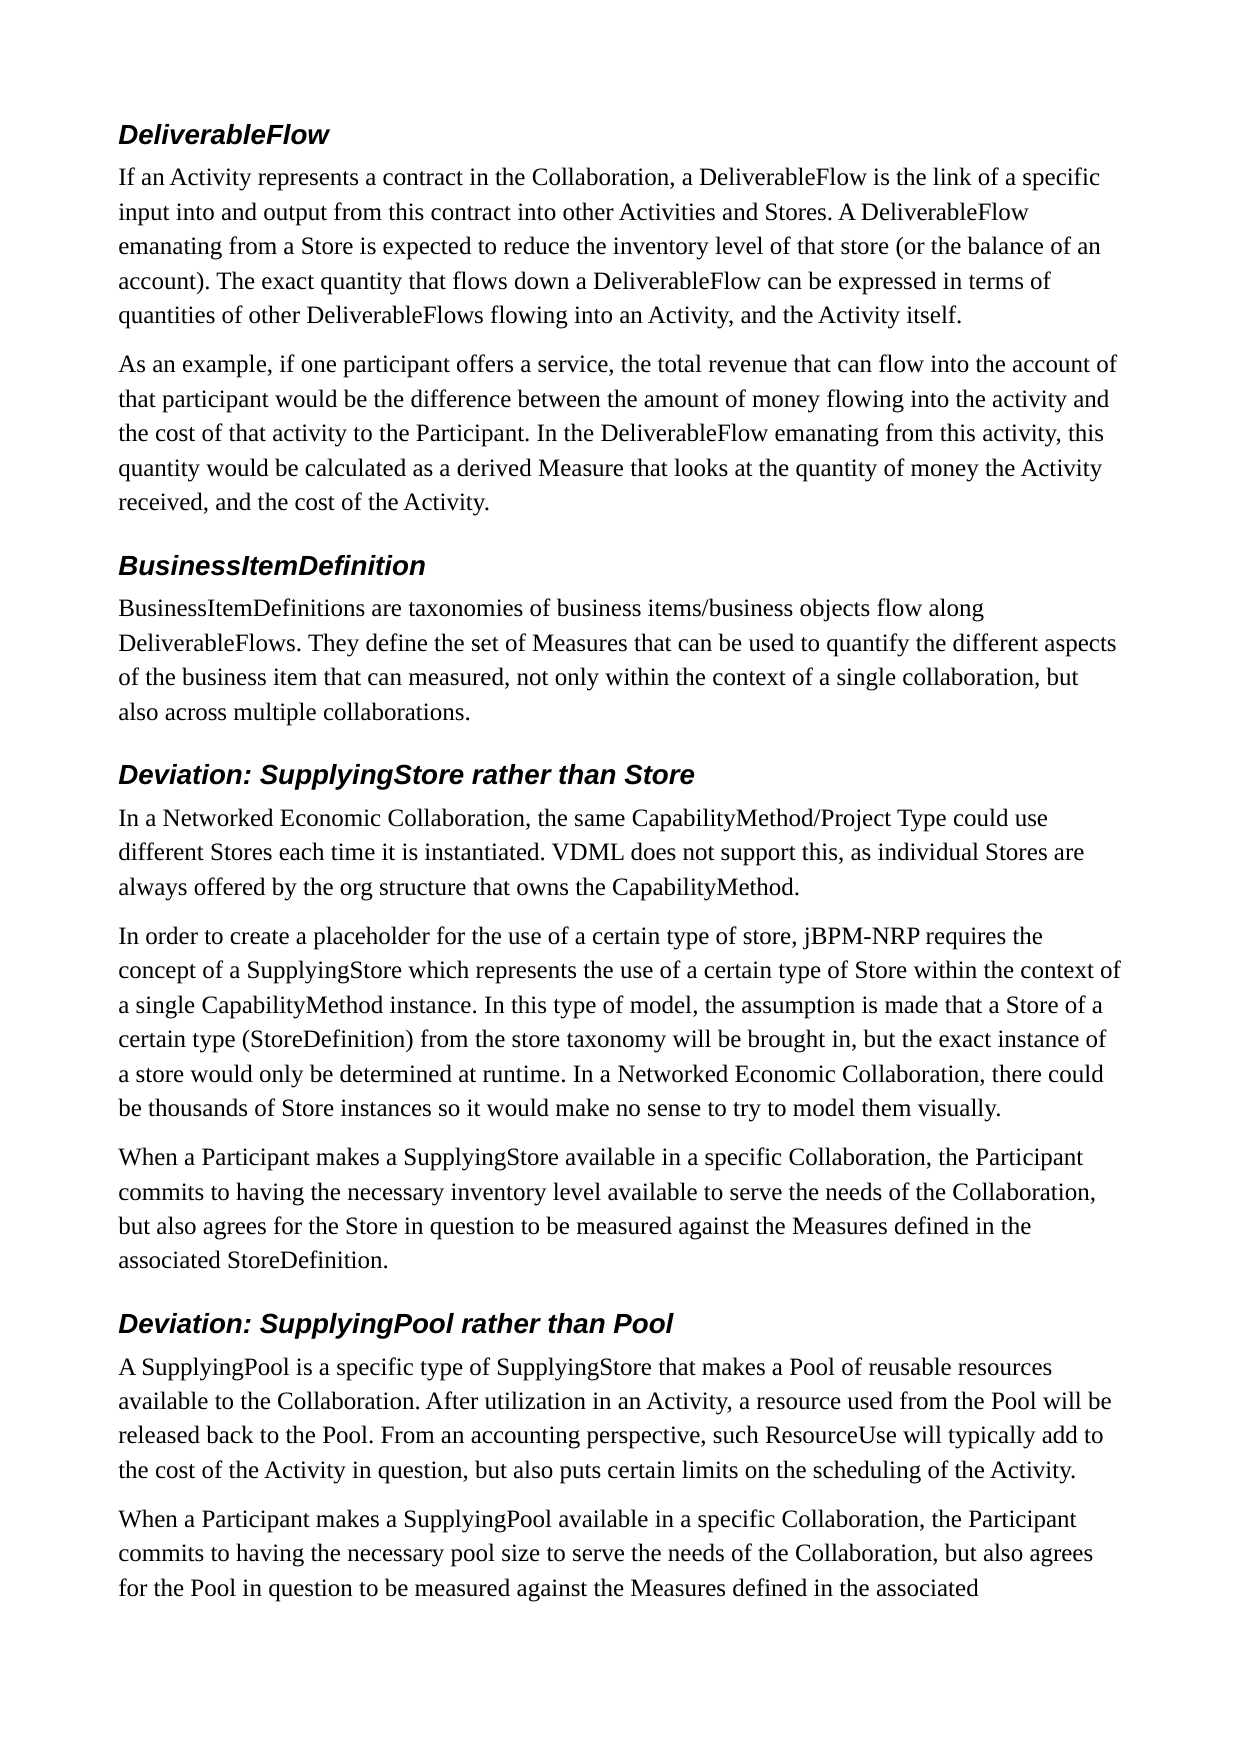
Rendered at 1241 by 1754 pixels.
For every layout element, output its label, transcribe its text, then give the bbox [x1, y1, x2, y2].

subtitle BusinessItemDefinition [118, 549, 1122, 581]
text As an example, if one participant offers a service, the total revenue that can flow into the account of that participant would be the difference between the amount of money flowing into the activity and the cost of that activity to the Participant. In the DeliverableFlow emanating from this activity, this quantity would be calculated as a derived Measure that looks at the quantity of money the Activity received, and the cost of the Activity. [118, 349, 1122, 516]
text When a Participant makes a SupplyingPool available in a specific Collaboration, the Participant commits to having the necessary pool size to serve the needs of the Collaboration, but also agrees for the Pool in question to be measured against the Measures defined in the associated [118, 1504, 1122, 1602]
text In order to create a placeholder for the use of a certain type of store, jBPM-NRP requires the concept of a SupplyingStore which represents the use of a certain type of Store within the context of a single CapabilityMethod instance. In this type of model, the assumption is made that a Store of a certain type (StoreDefinition) from the store taxonomy will be brought in, but the exact instance of a store would only be determined at runtime. In a Networked Economic Collaboration, there could be thousands of Store instances so it would make no sense to try to model them visually. [118, 921, 1122, 1122]
subtitle Deviation: SupplyingPool rather than Pool [118, 1307, 1122, 1339]
text BusinessItemDefinitions are taxonomies of business items/business objects flow along DeliverableFlows. They define the set of Measures that can be used to quantify the different aspects of the business item that can measured, not only within the context of a single collaboration, but also across multiple collaborations. [118, 593, 1122, 726]
text A SupplyingPool is a specific type of SupplyingStore that makes a Pool of reusable resources available to the Collaboration. After utilization in an Activity, a resource used from the Pool will be released back to the Pool. From an accounting perspective, such ResourceUse will typically add to the cost of the Activity in question, but also puts certain limits on the scheduling of the Activity. [118, 1352, 1122, 1484]
subtitle DeliverableFlow [118, 118, 1122, 150]
text If an Activity represents a contract in the Collaboration, a DeliverableFlow is the link of a specific input into and output from this contract into other Activities and Stores. A DeliverableFlow emanating from a Store is expected to reduce the inventory level of that store (or the balance of an account). The exact quantity that flows down a DeliverableFlow can be expressed in terms of quantities of other DeliverableFlows flowing into an Activity, and the Activity itself. [118, 162, 1122, 329]
text When a Participant makes a SupplyingStore available in a specific Collaboration, the Participant commits to having the necessary inventory level available to serve the needs of the Collaboration, but also agrees for the Store in question to be measured against the Measures defined in the associated StoreDefinition. [118, 1142, 1122, 1274]
text In a Networked Economic Collaboration, the same CapabilityMethod/Project Type could use different Stores each time it is instantiated. VDML does not support this, as individual Stores are always offered by the org structure that owns the CapabilityMethod. [118, 803, 1122, 900]
subtitle Deviation: SupplyingStore rather than Store [118, 758, 1122, 790]
